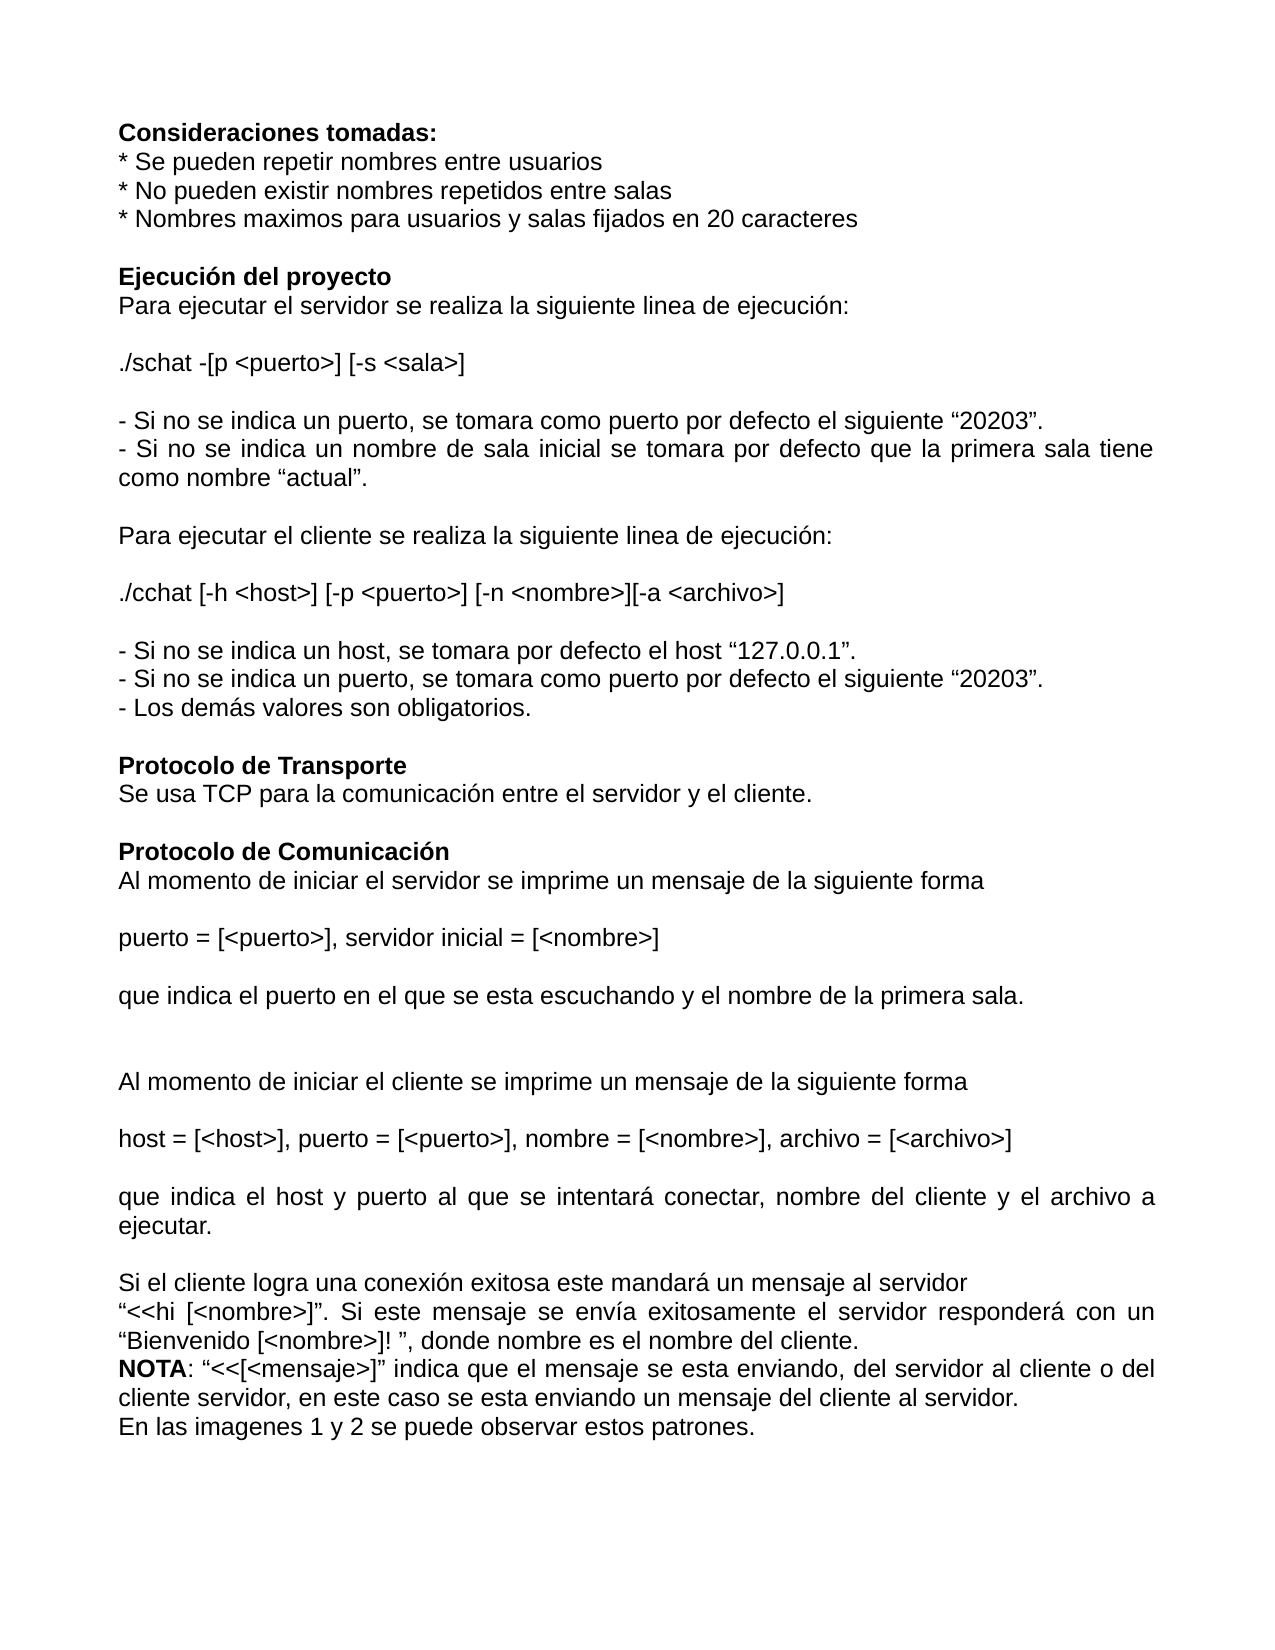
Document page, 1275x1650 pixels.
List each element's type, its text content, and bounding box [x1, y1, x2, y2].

text * No pueden existir nombres repetidos entre salas [118, 176, 1157, 204]
text Al momento de iniciar el servidor se imprime un mensaje de la siguiente forma [118, 866, 1157, 894]
text NOTA: “<<[<mensaje>]” indica que el mensaje se esta enviando, del servidor al cliente o del cliente servidor, en este caso se esta enviando un mensaje del cliente al servidor. [118, 1354, 1157, 1412]
text * Se pueden repetir nombres entre usuarios [118, 147, 1157, 176]
text - Si no se indica un puerto, se tomara como puerto por defecto el siguiente “20203”. [118, 406, 1157, 434]
text Protocolo de Transporte [118, 751, 1157, 779]
text ./cchat [-h <host>] [-p <puerto>] [-n <nombre>][-a <archivo>] [118, 578, 1157, 607]
text Si el cliente logra una conexión exitosa este mandará un mensaje al servidor [118, 1268, 1157, 1297]
text En las imagenes 1 y 2 se puede observar estos patrones. [118, 1412, 1157, 1441]
text puerto = [<puerto>], servidor inicial = [<nombre>] [118, 923, 1157, 952]
text * Nombres maximos para usuarios y salas fijados en 20 caracteres [118, 204, 1157, 233]
text - Si no se indica un host, se tomara por defecto el host “127.0.0.1”. [118, 636, 1157, 664]
text host = [<host>], puerto = [<puerto>], nombre = [<nombre>], archivo = [<archivo>] [118, 1124, 1157, 1153]
text que indica el puerto en el que se esta escuchando y el nombre de la primera sala. [118, 981, 1157, 1009]
text - Si no se indica un puerto, se tomara como puerto por defecto el siguiente “20203”. [118, 664, 1157, 693]
text que indica el host y puerto al que se intentará conectar, nombre del cliente y el archivo a ejecutar. [118, 1182, 1157, 1239]
text Se usa TCP para la comunicación entre el servidor y el cliente. [118, 779, 1157, 808]
text ./schat -[p <puerto>] [-s <sala>] [118, 348, 1157, 377]
text Consideraciones tomadas: [118, 118, 1157, 147]
text - Si no se indica un nombre de sala inicial se tomara por defecto que la primera sala tiene como nombre “actual”. [118, 434, 1157, 492]
text Al momento de iniciar el cliente se imprime un mensaje de la siguiente forma [118, 1067, 1157, 1096]
text “<<hi [<nombre>]”. Si este mensaje se envía exitosamente el servidor responderá con un “Bienvenido [<nombre>]! ”, donde nombre es el nombre del cliente. [118, 1297, 1157, 1354]
text Para ejecutar el servidor se realiza la siguiente linea de ejecución: [118, 291, 1157, 319]
text - Los demás valores son obligatorios. [118, 693, 1157, 722]
text Ejecución del proyecto [118, 262, 1157, 291]
text Protocolo de Comunicación [118, 837, 1157, 866]
text Para ejecutar el cliente se realiza la siguiente linea de ejecución: [118, 521, 1157, 549]
